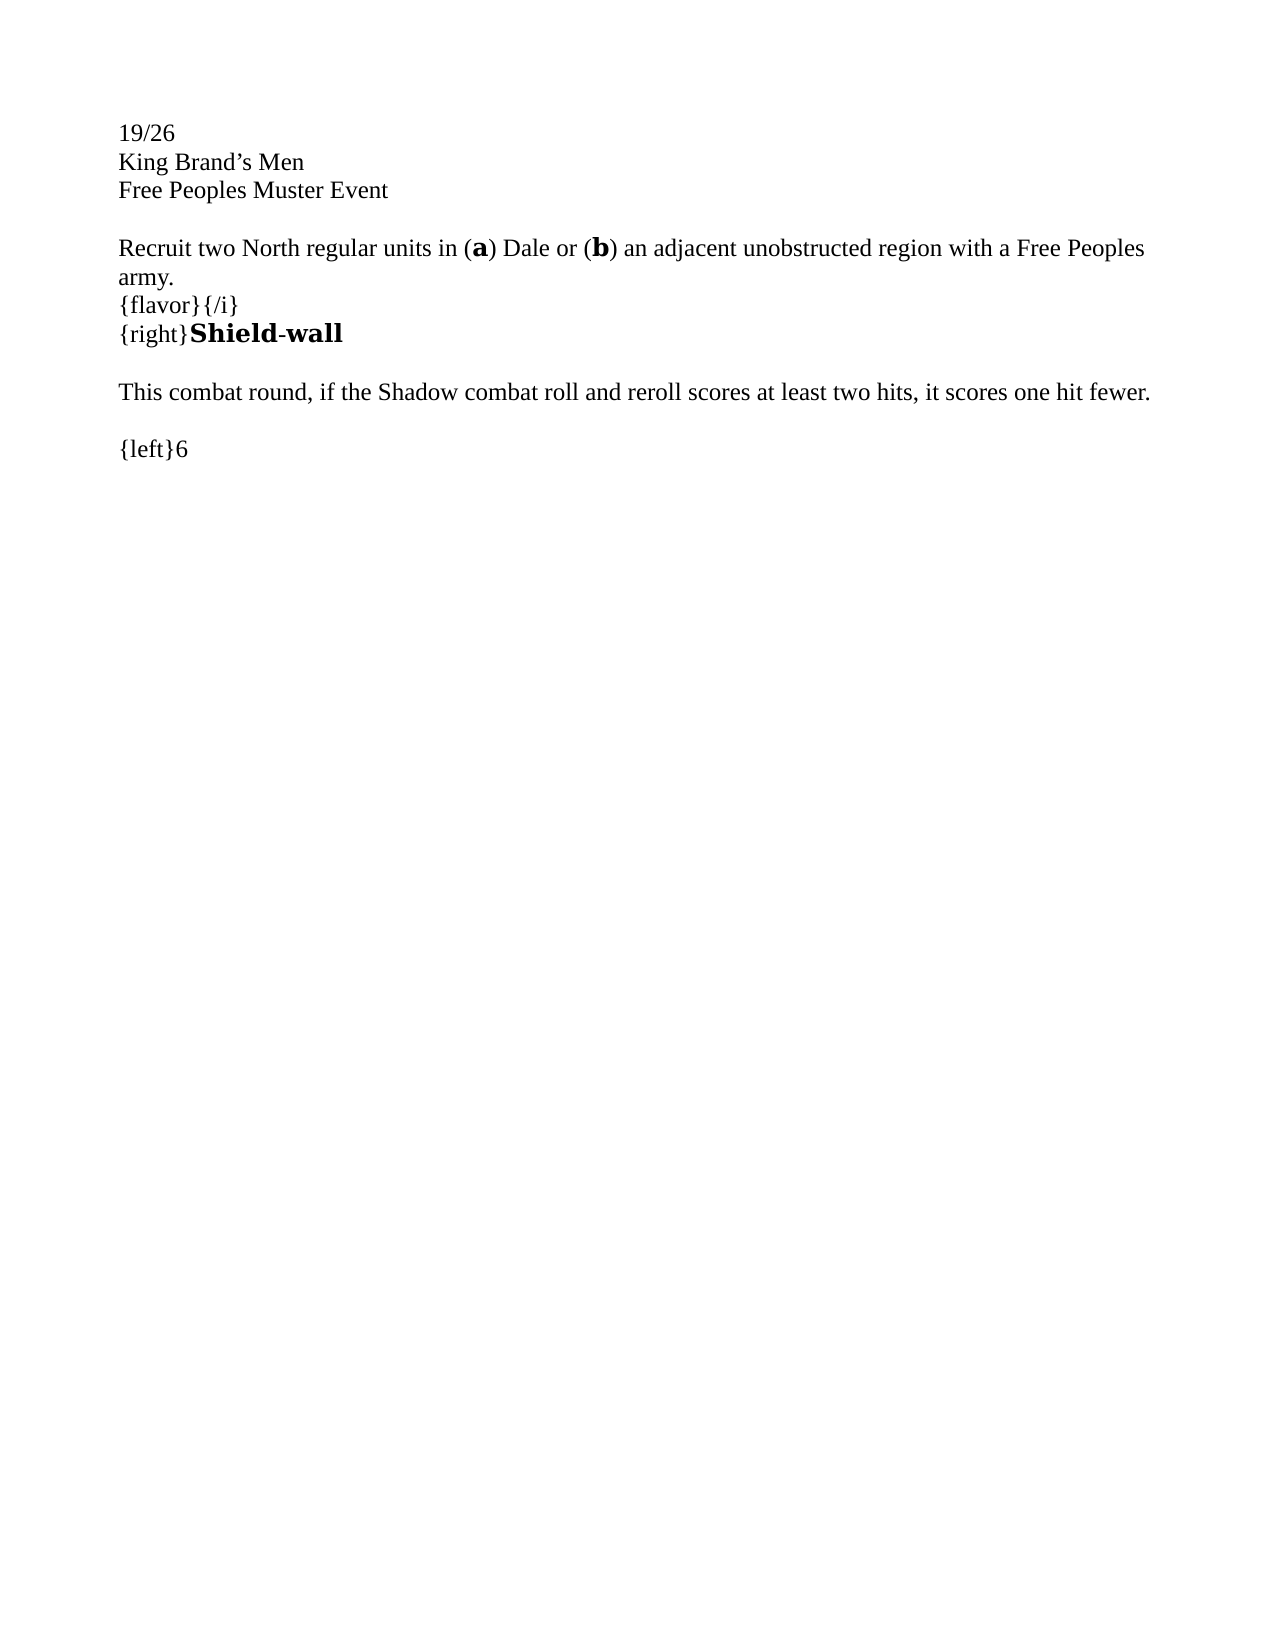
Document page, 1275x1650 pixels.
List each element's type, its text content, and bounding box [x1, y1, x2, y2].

text This combat round, if the Shadow combat roll and reroll scores at least two hits, it scores one hit fewer. [118, 377, 1157, 406]
text 19/26 [118, 118, 1157, 147]
text {flavor}{/i} [118, 291, 1157, 319]
text King Brand’s Men [118, 147, 1157, 176]
text {right}𝐒𝐡𝐢𝐞𝐥𝐝-𝐰𝐚𝐥𝐥 [118, 319, 1157, 348]
text Free Peoples Muster Event [118, 176, 1157, 204]
text Recruit two North regular units in (𝐚) Dale or (𝐛) an adjacent unobstructed region with a Free Peoples army. [118, 233, 1157, 291]
text {left}6 [118, 434, 1157, 463]
